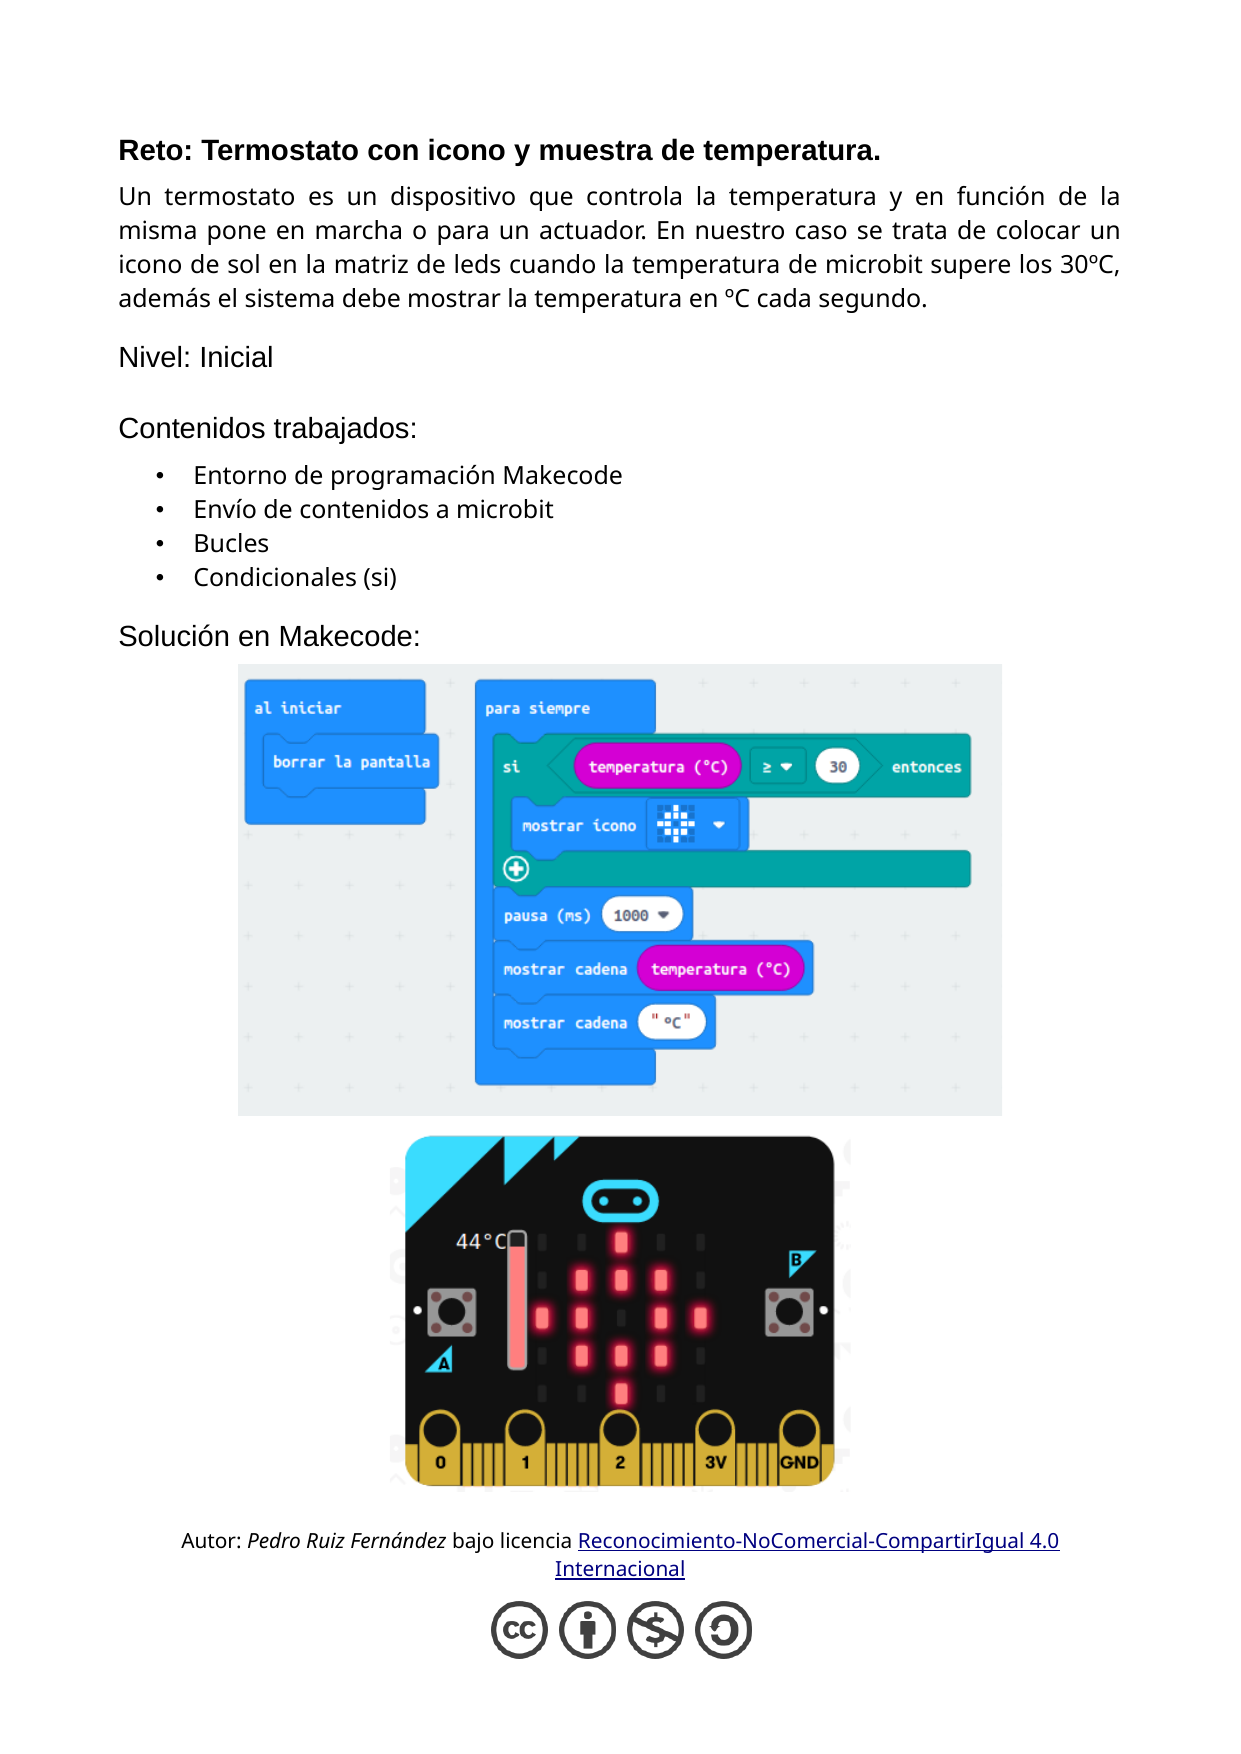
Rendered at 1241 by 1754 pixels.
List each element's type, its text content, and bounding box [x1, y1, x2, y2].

list Entorno de programación Makecode [156, 457, 1122, 491]
picture [480, 1593, 760, 1670]
list Bucles [156, 525, 1122, 559]
picture [389, 1131, 851, 1492]
subtitle Reto: Termostato con icono y muestra de temperatura. [118, 133, 1122, 166]
subtitle Contenidos trabajados: [118, 411, 1122, 445]
picture [238, 664, 1003, 1116]
text Autor: Pedro Ruiz Fernández bajo licencia Reconocimiento-NoComercial-CompartirIgual 4.0 Internacional [118, 1526, 1122, 1583]
text Un termostato es un dispositivo que controla la temperatura y en función de la misma pone en marcha o para un actuador. En nuestro caso se trata de colocar un icono de sol en la matriz de leds cuando la temperatura de microbit supere los 30ºC, además el sistema debe mostrar la temperatura en ºC cada segundo. [118, 179, 1122, 315]
subtitle Nivel: Inicial [118, 340, 1122, 374]
list Condicionales (si) [156, 559, 1122, 593]
list Envío de contenidos a microbit [156, 491, 1122, 525]
subtitle Solución en Makecode: [118, 618, 1122, 652]
